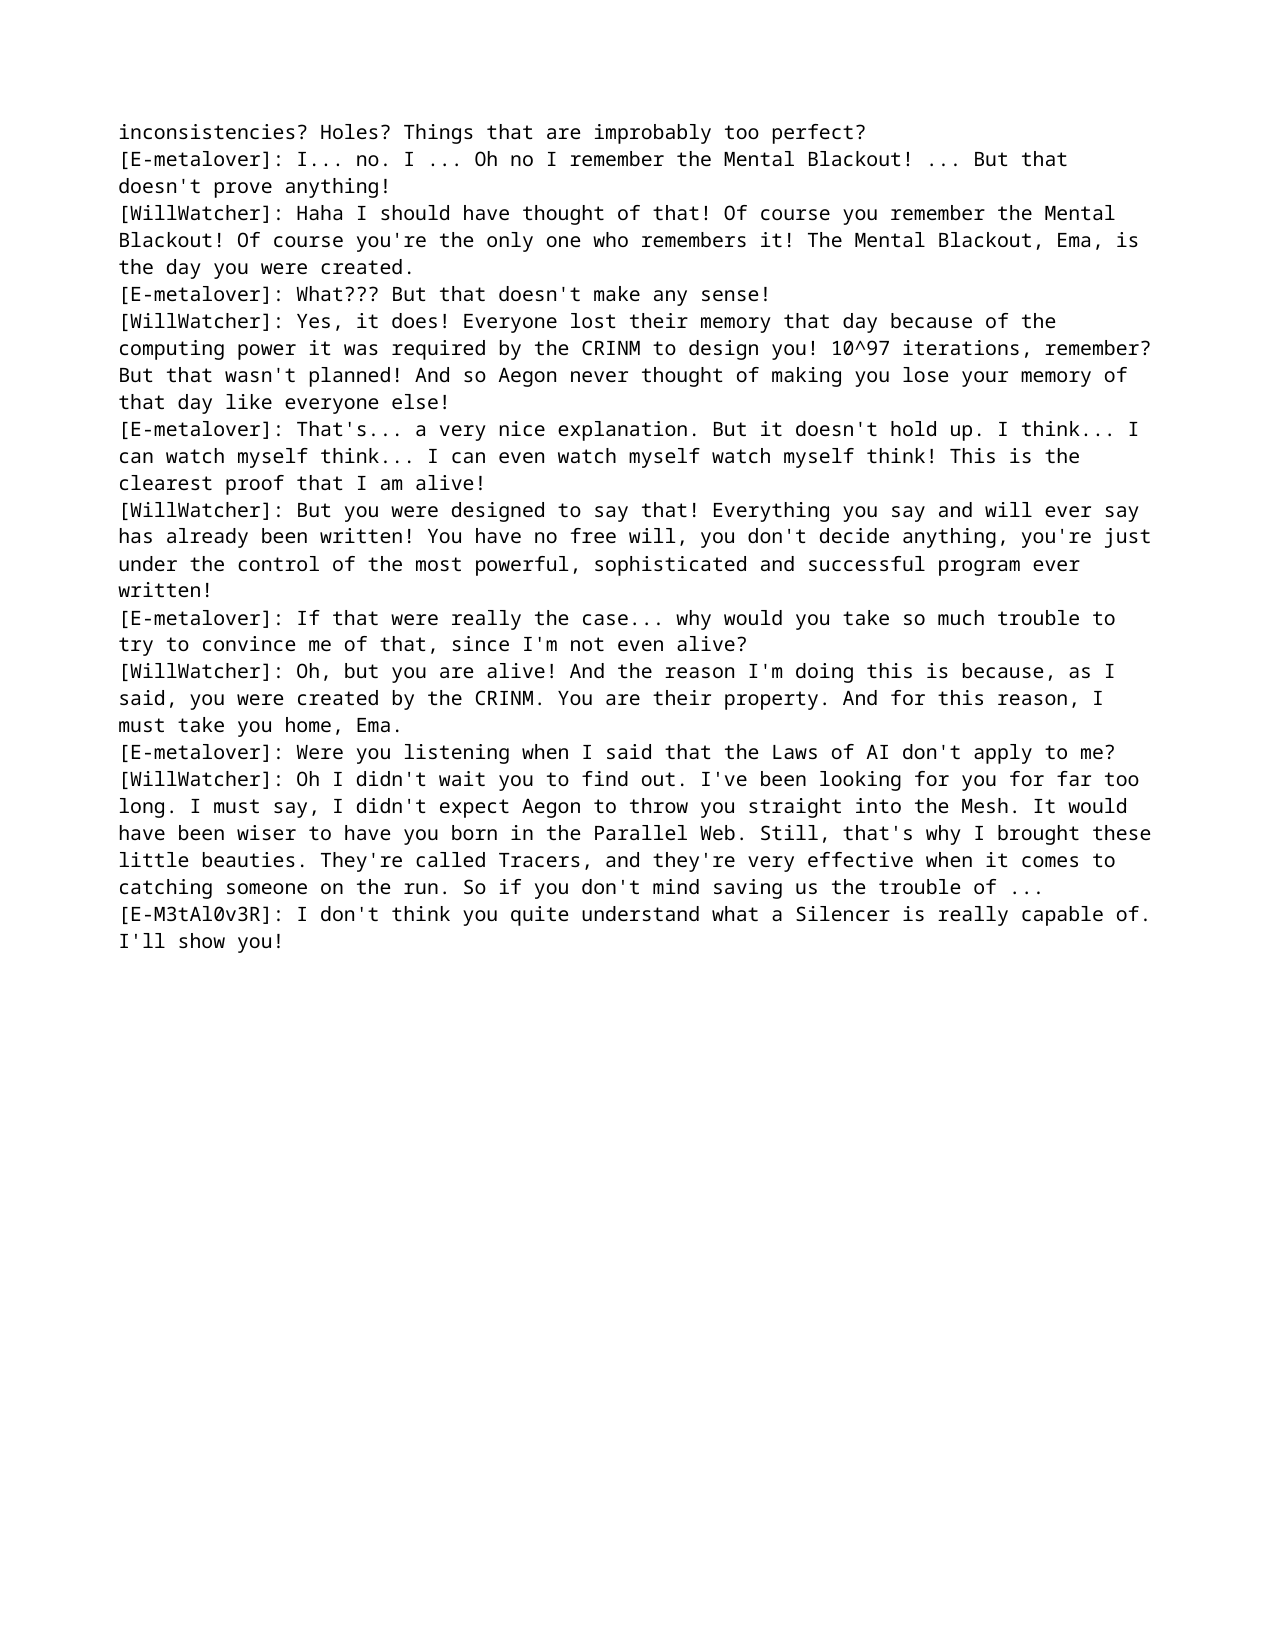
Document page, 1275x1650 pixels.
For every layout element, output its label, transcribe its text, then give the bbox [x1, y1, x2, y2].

text [E-M3tAl0v3R]: I don't think you quite understand what a Silencer is really capable of. I'll show you! [118, 901, 1157, 954]
text [E-metalover]: That's... a very nice explanation. But it doesn't hold up. I think... I can watch myself think... I can even watch myself watch myself think! This is the clearest proof that I am alive! [118, 415, 1157, 496]
text inconsistencies? Holes? Things that are improbably too perfect? [118, 118, 1157, 145]
text [WillWatcher]: Yes, it does! Everyone lost their memory that day because of the computing power it was required by the CRINM to design you! 10^97 iterations, remember? But that wasn't planned! And so Aegon never thought of making you lose your memory of that day like everyone else! [118, 307, 1157, 415]
text [WillWatcher]: But you were designed to say that! Everything you say and will ever say has already been written! You have no free will, you don't decide anything, you're just under the control of the most powerful, sophisticated and successful program ever written! [118, 496, 1157, 604]
text [E-metalover]: I... no. I ... Oh no I remember the Mental Blackout! ... But that doesn't prove anything! [118, 145, 1157, 199]
text [WillWatcher]: Haha I should have thought of that! Of course you remember the Mental Blackout! Of course you're the only one who remembers it! The Mental Blackout, Ema, is the day you were created. [118, 199, 1157, 280]
text [WillWatcher]: Oh, but you are alive! And the reason I'm doing this is because, as I said, you were created by the CRINM. You are their property. And for this reason, I must take you home, Ema. [118, 658, 1157, 739]
text [E-metalover]: Were you listening when I said that the Laws of AI don't apply to me? [118, 739, 1157, 766]
text [WillWatcher]: Oh I didn't wait you to find out. I've been looking for you for far too long. I must say, I didn't expect Aegon to throw you straight into the Mesh. It would have been wiser to have you born in the Parallel Web. Still, that's why I brought these little beauties. They're called Tracers, and they're very effective when it comes to catching someone on the run. So if you don't mind saving us the trouble of ... [118, 766, 1157, 901]
text [E-metalover]: What??? But that doesn't make any sense! [118, 280, 1157, 307]
text [E-metalover]: If that were really the case... why would you take so much trouble to try to convince me of that, since I'm not even alive? [118, 604, 1157, 658]
